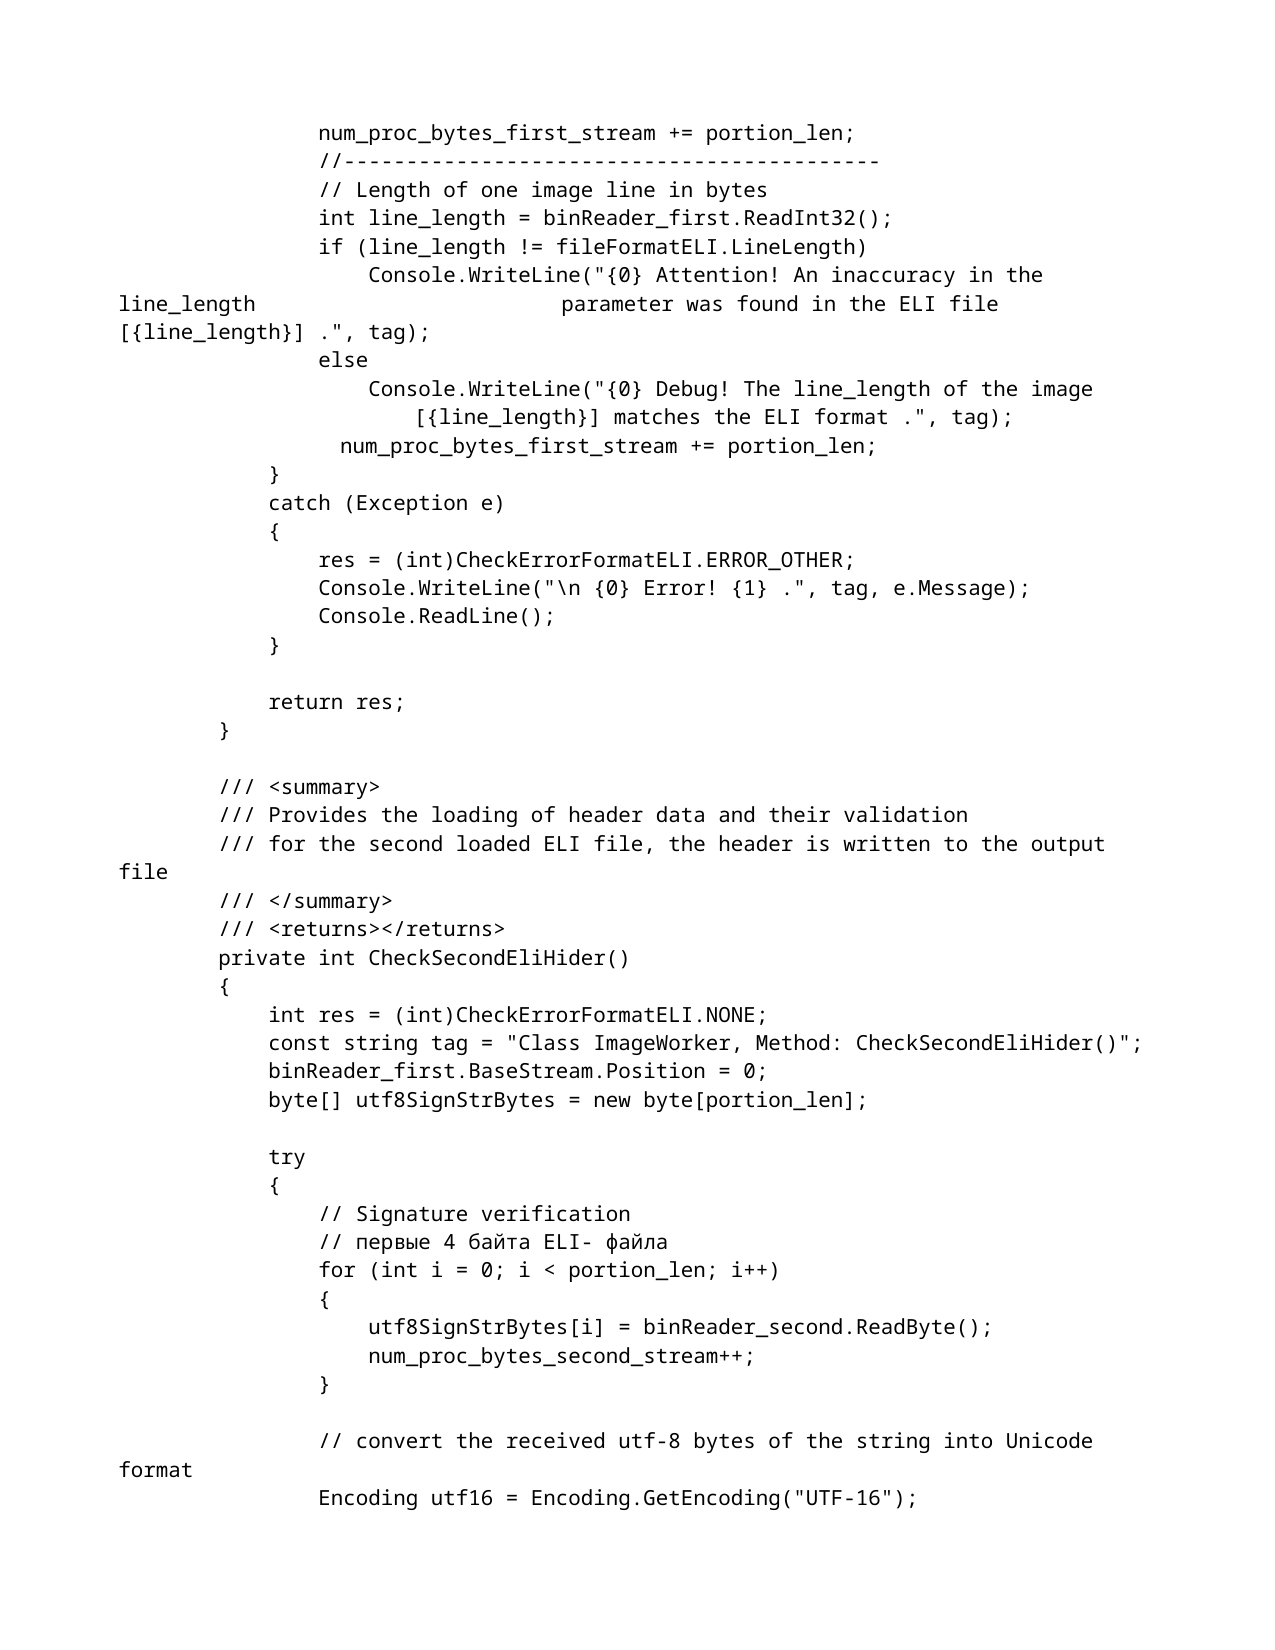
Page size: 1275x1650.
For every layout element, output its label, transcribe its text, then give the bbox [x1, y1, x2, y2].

text for (int i = 0; i < portion_len; i++) [118, 1256, 1157, 1284]
text utf8SignStrBytes[i] = binReader_second.ReadByte(); [118, 1312, 1157, 1341]
text binReader_first.BaseStream.Position = 0; [118, 1057, 1157, 1085]
text int line_length = binReader_first.ReadInt32(); [118, 203, 1157, 232]
text int res = (int)CheckErrorFormatELI.NONE; [118, 1000, 1157, 1028]
text Encoding utf16 = Encoding.GetEncoding("UTF-16"); [118, 1483, 1157, 1512]
text res = (int)CheckErrorFormatELI.ERROR_OTHER; [118, 545, 1157, 573]
text // первые 4 байта ELI- файла [118, 1227, 1157, 1256]
text else [118, 346, 1157, 374]
text { [118, 1284, 1157, 1312]
text if (line_length != fileFormatELI.LineLength) [118, 232, 1157, 260]
text { [118, 1170, 1157, 1199]
text const string tag = "Class ImageWorker, Method: CheckSecondEliHider()"; [118, 1028, 1157, 1057]
text // Signature verification [118, 1199, 1157, 1227]
text num_proc_bytes_second_stream++; [118, 1341, 1157, 1369]
text num_proc_bytes_first_stream += portion_len; [118, 118, 1157, 147]
text /// for the second loaded ELI file, the header is written to the output file [118, 829, 1157, 886]
text num_proc_bytes_first_stream += portion_len; [118, 431, 1157, 459]
text // Length of one image line in bytes [118, 175, 1157, 203]
text Console.WriteLine("{0} Attention! An inaccuracy in the line_length parameter was found in the ELI file [{line_length}] .", tag); [118, 260, 1157, 346]
text /// <summary> [118, 772, 1157, 801]
text // convert the received utf-8 bytes of the string into Unicode format [118, 1426, 1157, 1483]
text private int CheckSecondEliHider() [118, 943, 1157, 971]
text /// Provides the loading of header data and their validation [118, 801, 1157, 829]
text try [118, 1142, 1157, 1170]
text } [118, 715, 1157, 744]
text /// </summary> [118, 886, 1157, 914]
text //------------------------------------------- [118, 147, 1157, 175]
text } [118, 630, 1157, 658]
text byte[] utf8SignStrBytes = new byte[portion_len]; [118, 1085, 1157, 1113]
text { [118, 971, 1157, 1000]
text return res; [118, 687, 1157, 715]
text } [118, 459, 1157, 488]
text /// <returns></returns> [118, 914, 1157, 943]
text } [118, 1369, 1157, 1398]
text catch (Exception e) [118, 488, 1157, 516]
text Console.WriteLine("{0} Debug! The line_length of the image [{line_length}] matches the ELI format .", tag); [118, 374, 1157, 431]
text Console.WriteLine("\n {0} Error! {1} .", tag, e.Message); [118, 573, 1157, 602]
text Console.ReadLine(); [118, 602, 1157, 630]
text { [118, 516, 1157, 545]
